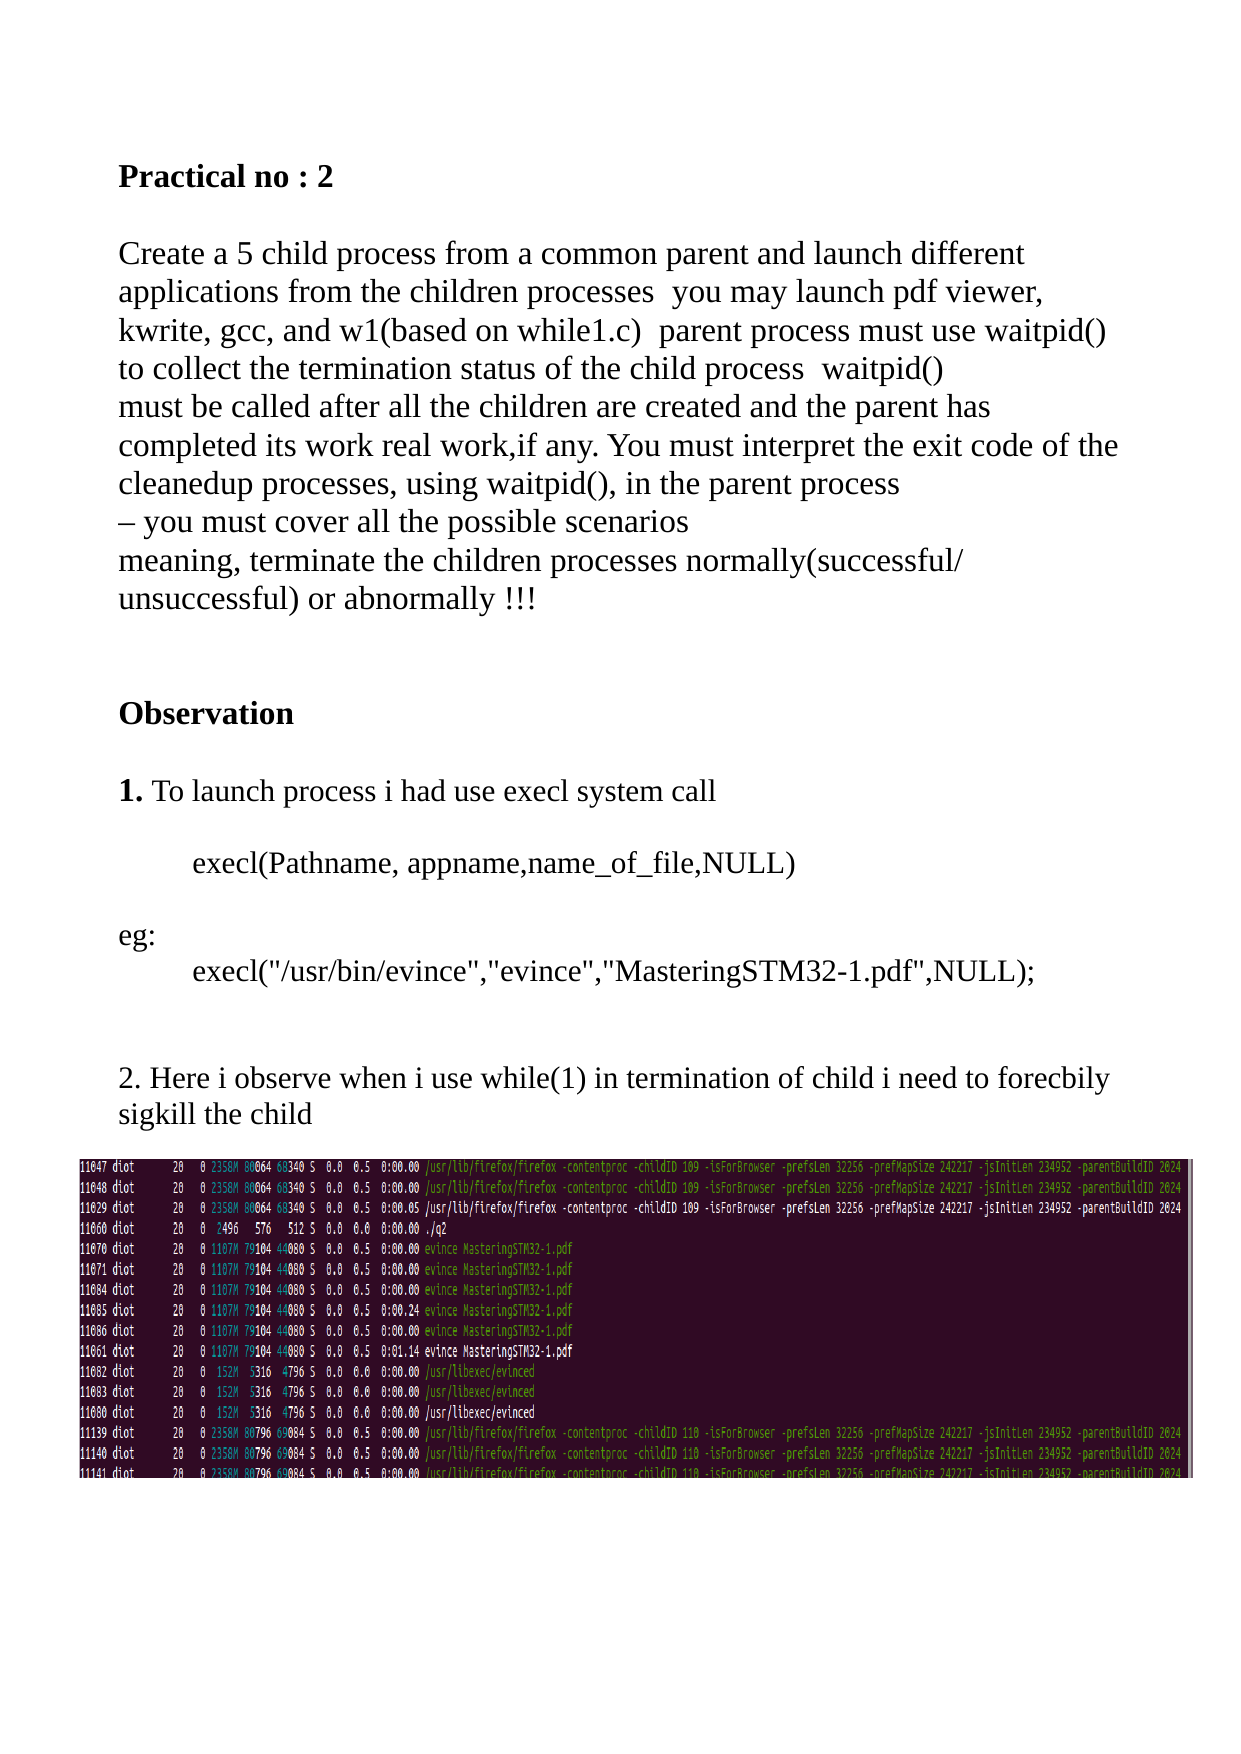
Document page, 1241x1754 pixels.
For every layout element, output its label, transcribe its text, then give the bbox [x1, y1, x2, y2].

text 1. To launch process i had use execl system call [118, 770, 1122, 808]
text applications from the children processes ­ you may launch pdf viewer, [118, 271, 1122, 310]
text eg: [118, 916, 1122, 952]
text must be called after all the children are created and the parent has [118, 386, 1122, 425]
text Practical no : 2 [118, 156, 1122, 195]
text kwrite, gcc, and w1(based on while1.c) ­ parent process must use waitpid() [118, 310, 1122, 348]
text unsuccessful) or abnormally !!! [118, 578, 1122, 616]
text – you must cover all the possible scenarios ­ [118, 501, 1122, 540]
text to collect the termination status of the child process ­ waitpid() [118, 348, 1122, 386]
picture [79, 1196, 1193, 1478]
text execl(Pathname, appname,name_of_file,NULL) [118, 844, 1122, 880]
text 2. Here i observe when i use while(1) in termination of child i need to forecbily sigkill the child [118, 1060, 1122, 1132]
text completed its work real work,if any. You must interpret the exit code of the [118, 425, 1122, 463]
text cleaned­up processes, using waitpid(), in the parent process [118, 463, 1122, 501]
text execl("/usr/bin/evince","evince","MasteringSTM32-1.pdf",NULL); [118, 952, 1122, 988]
text meaning, terminate the children processes normally(successful/ [118, 540, 1122, 578]
text Observation [118, 693, 1122, 731]
text Create a 5 child process from a common parent and launch different [118, 233, 1122, 271]
